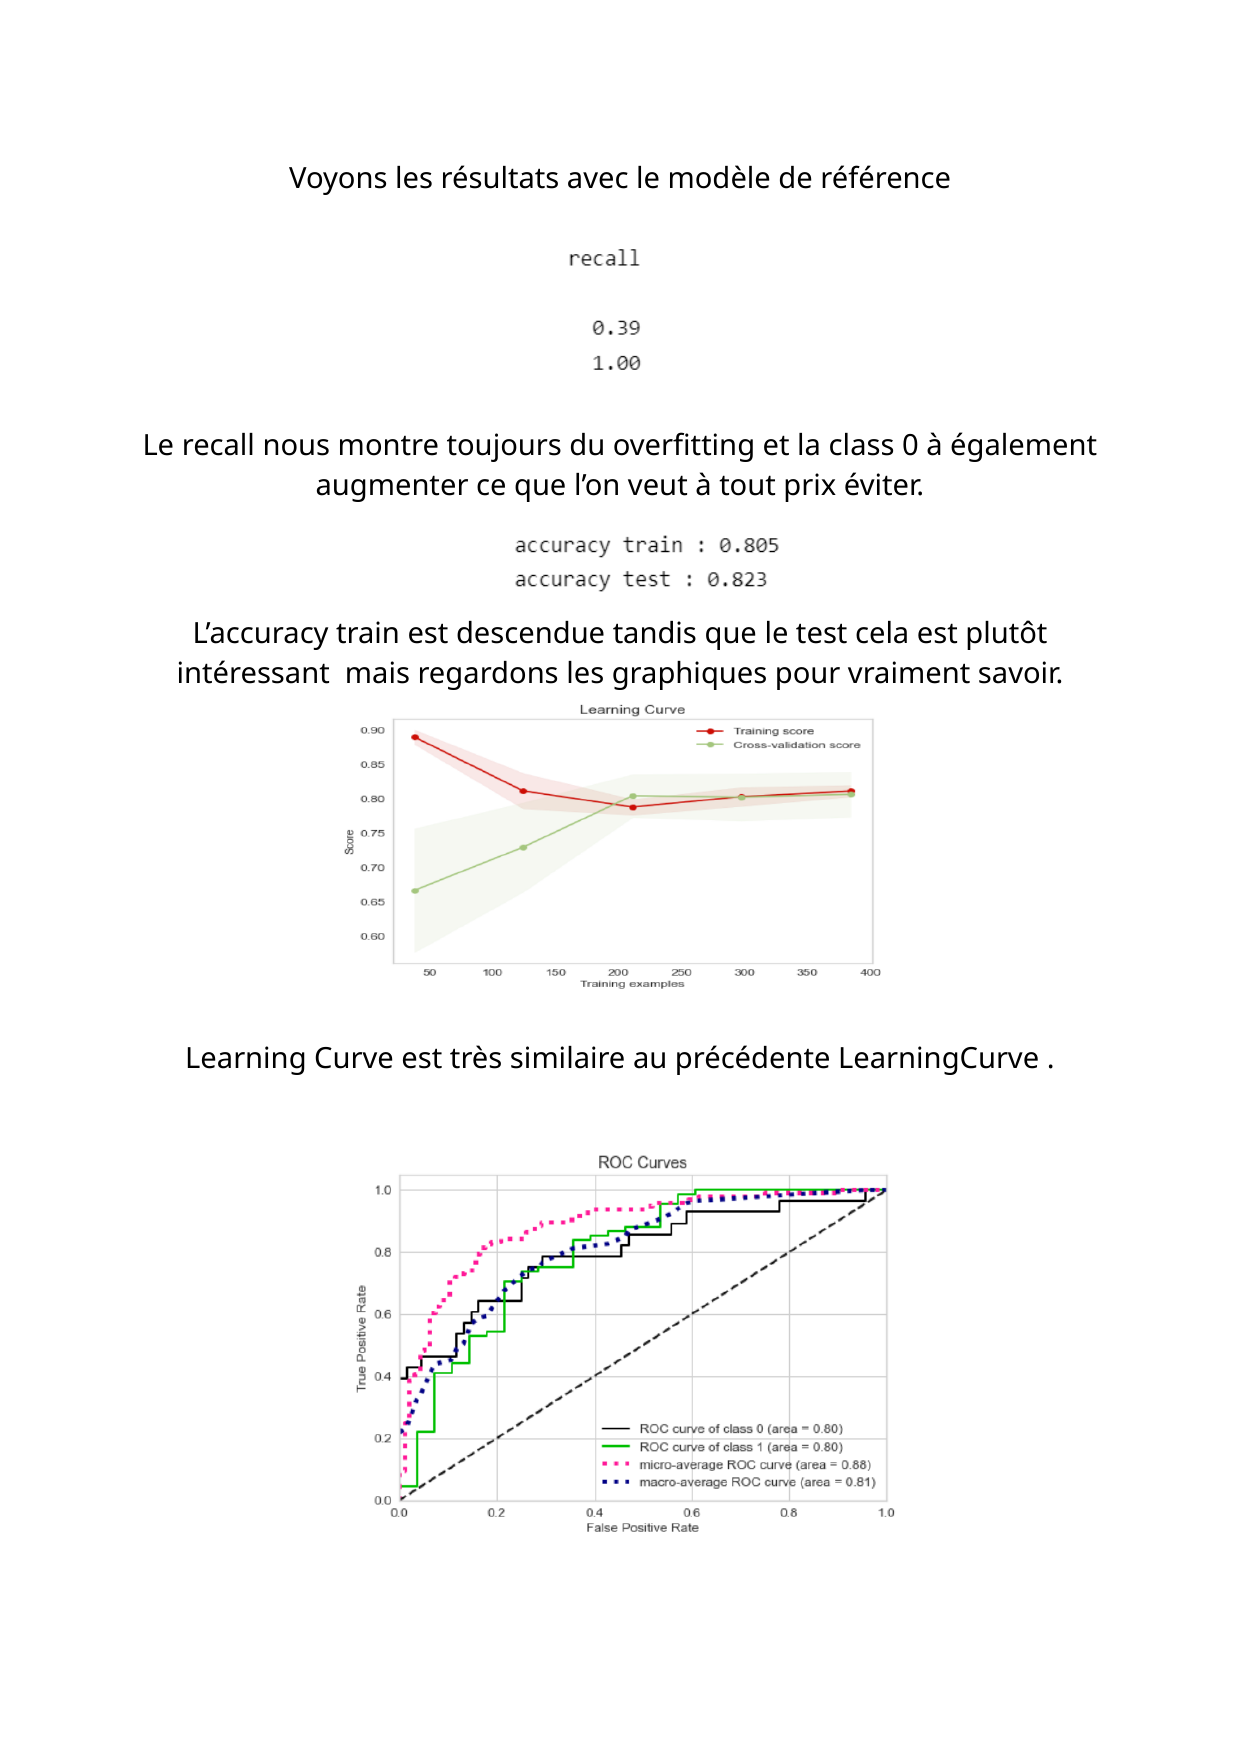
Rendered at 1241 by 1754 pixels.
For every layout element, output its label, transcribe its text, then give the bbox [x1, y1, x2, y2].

text Voyons les résultats avec le modèle de référence [118, 158, 1122, 197]
text L’accuracy train est descendue tandis que le test cela est plutôt intéressant mais regardons les graphiques pour vraiment savoir. [118, 612, 1122, 692]
text Learning Curve est très similaire au précédente LearningCurve . [118, 1038, 1122, 1077]
text Le recall nous montre toujours du overfitting et la class 0 à également augmenter ce que l’on veut à tout prix éviter. [118, 425, 1122, 504]
